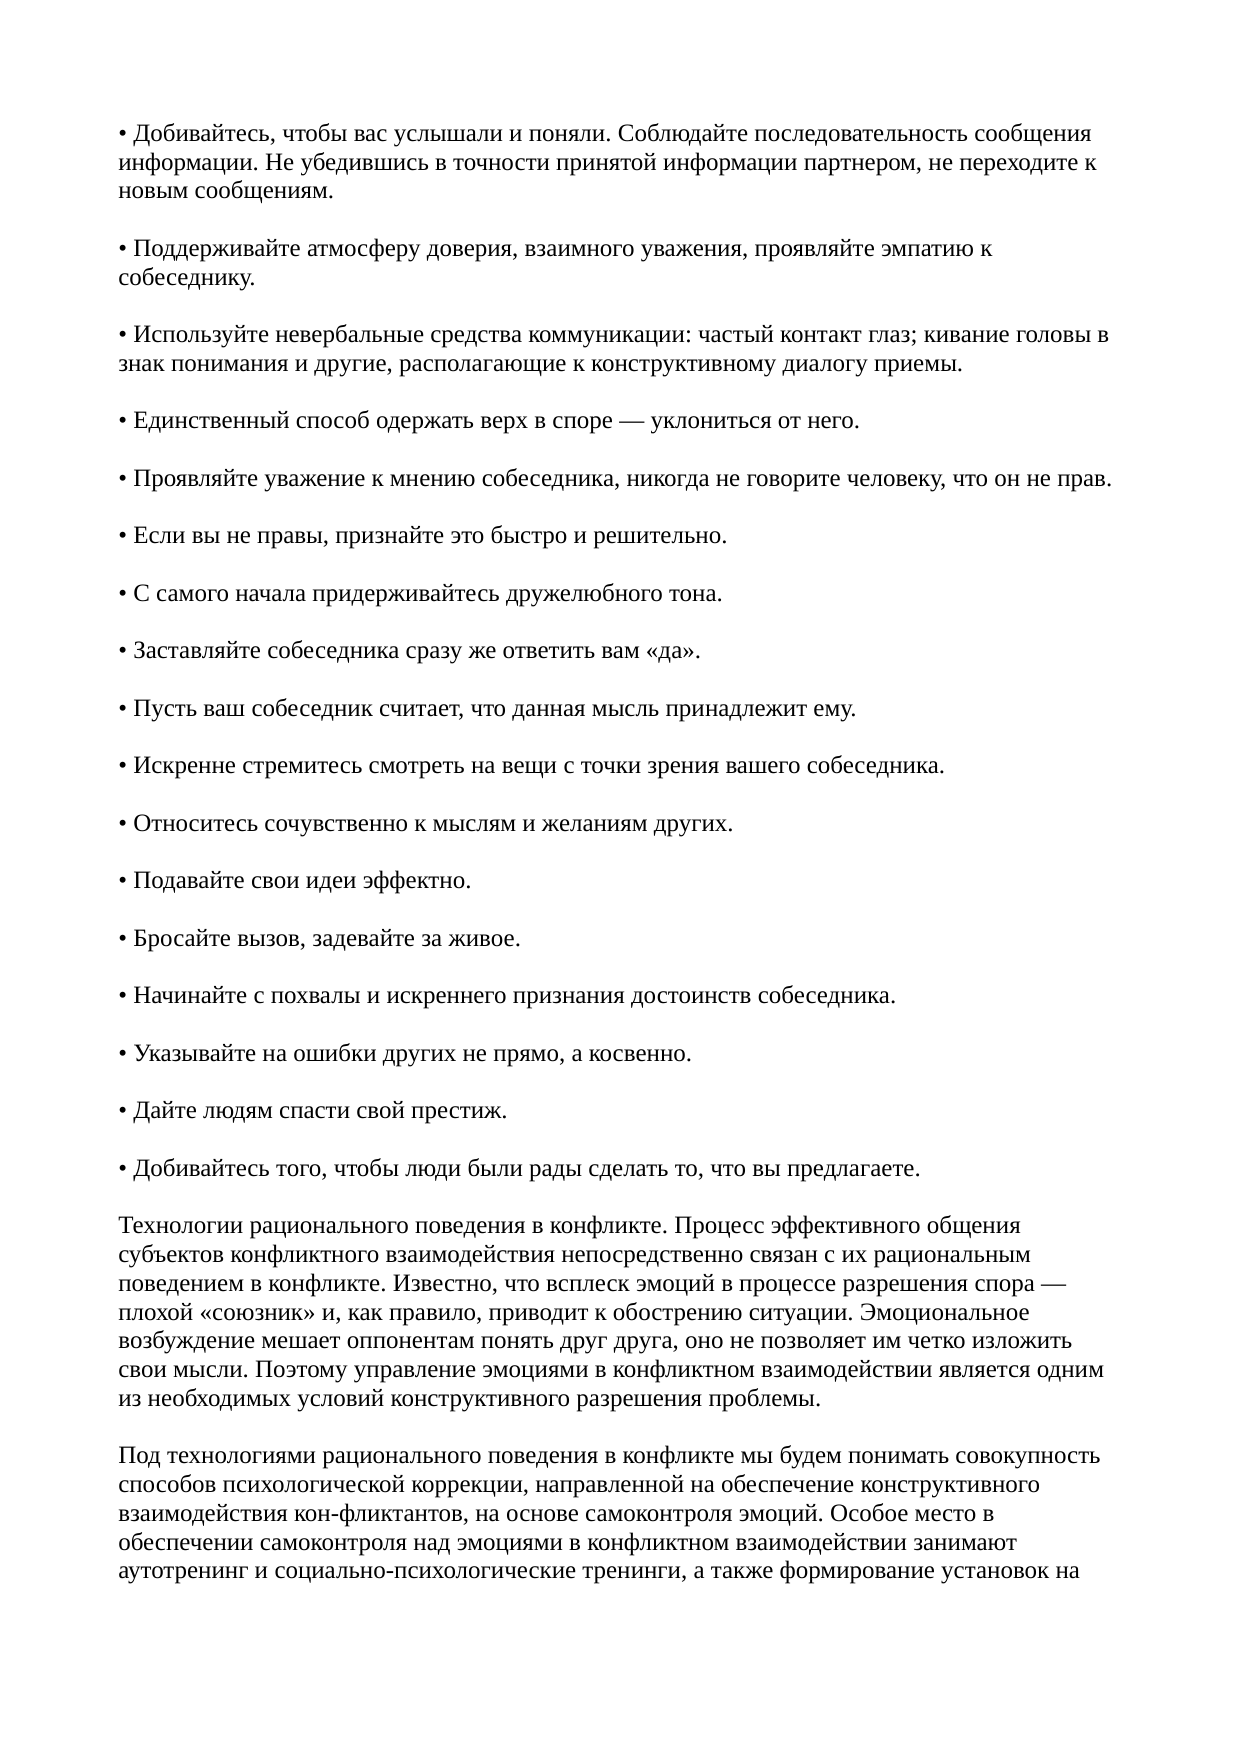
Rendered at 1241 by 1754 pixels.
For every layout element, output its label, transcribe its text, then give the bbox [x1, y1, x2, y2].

text • Искренне стремитесь смотреть на вещи с точки зрения вашего собеседника. [118, 751, 1122, 779]
text • Относитесь сочувственно к мыслям и желаниям других. [118, 808, 1122, 837]
text • Указывайте на ошибки других не прямо, а косвенно. [118, 1038, 1122, 1067]
text • Если вы не правы, признайте это быстро и решительно. [118, 521, 1122, 549]
text Технологии рационального поведения в конфликте. Процесс эффективного общения субъектов конфликтного взаимодействия непосредственно связан с их рациональным поведением в конфликте. Известно, что всплеск эмоций в процессе разрешения спора — плохой «союзник» и, как правило, приводит к обострению ситуации. Эмоциональное возбуждение мешает оппонентам понять друг друга, оно не позволяет им четко изложить свои мысли. Поэтому управление эмоциями в конфликтном взаимодействии является одним из необходимых условий конструктивного разрешения проблемы. [118, 1211, 1122, 1412]
text • Заставляйте собеседника сразу же ответить вам «да». [118, 636, 1122, 664]
text • Начинайте с похвалы и искреннего признания достоинств собеседника. [118, 981, 1122, 1009]
text • Бросайте вызов, задевайте за живое. [118, 923, 1122, 952]
text • Добивайтесь, чтобы вас услышали и поняли. Соблюдайте последовательность сообщения информации. Не убедившись в точности принятой информации партнером, не переходите к новым сообщениям. [118, 118, 1122, 204]
text • Используйте невербальные средства коммуникации: частый контакт глаз; кивание головы в знак понимания и другие, располагающие к конструктивному диалогу приемы. [118, 319, 1122, 377]
text • Единственный способ одержать верх в споре — уклониться от него. [118, 406, 1122, 434]
text • С самого начала придерживайтесь дружелюбного тона. [118, 578, 1122, 607]
text • Подавайте свои идеи эффектно. [118, 866, 1122, 894]
text • Проявляйте уважение к мнению собеседника, никогда не говорите человеку, что он не прав. [118, 463, 1122, 492]
text • Добивайтесь того, чтобы люди были рады сделать то, что вы предлагаете. [118, 1153, 1122, 1182]
text • Поддерживайте атмосферу доверия, взаимного уважения, проявляйте эмпатию к собеседнику. [118, 233, 1122, 291]
text Под технологиями рационального поведения в конфликте мы будем понимать совокупность способов психологической коррекции, направленной на обеспечение конструктивного взаимодействия кон-фликтантов, на основе самоконтроля эмоций. Особое место в обеспечении самоконтроля над эмоциями в конфликтном взаимодействии занимают аутотренинг и социально-психологические тренинги, а также формирование установок на [118, 1441, 1122, 1584]
text • Дайте людям спасти свой престиж. [118, 1096, 1122, 1124]
text • Пусть ваш собеседник считает, что данная мысль принадлежит ему. [118, 693, 1122, 722]
